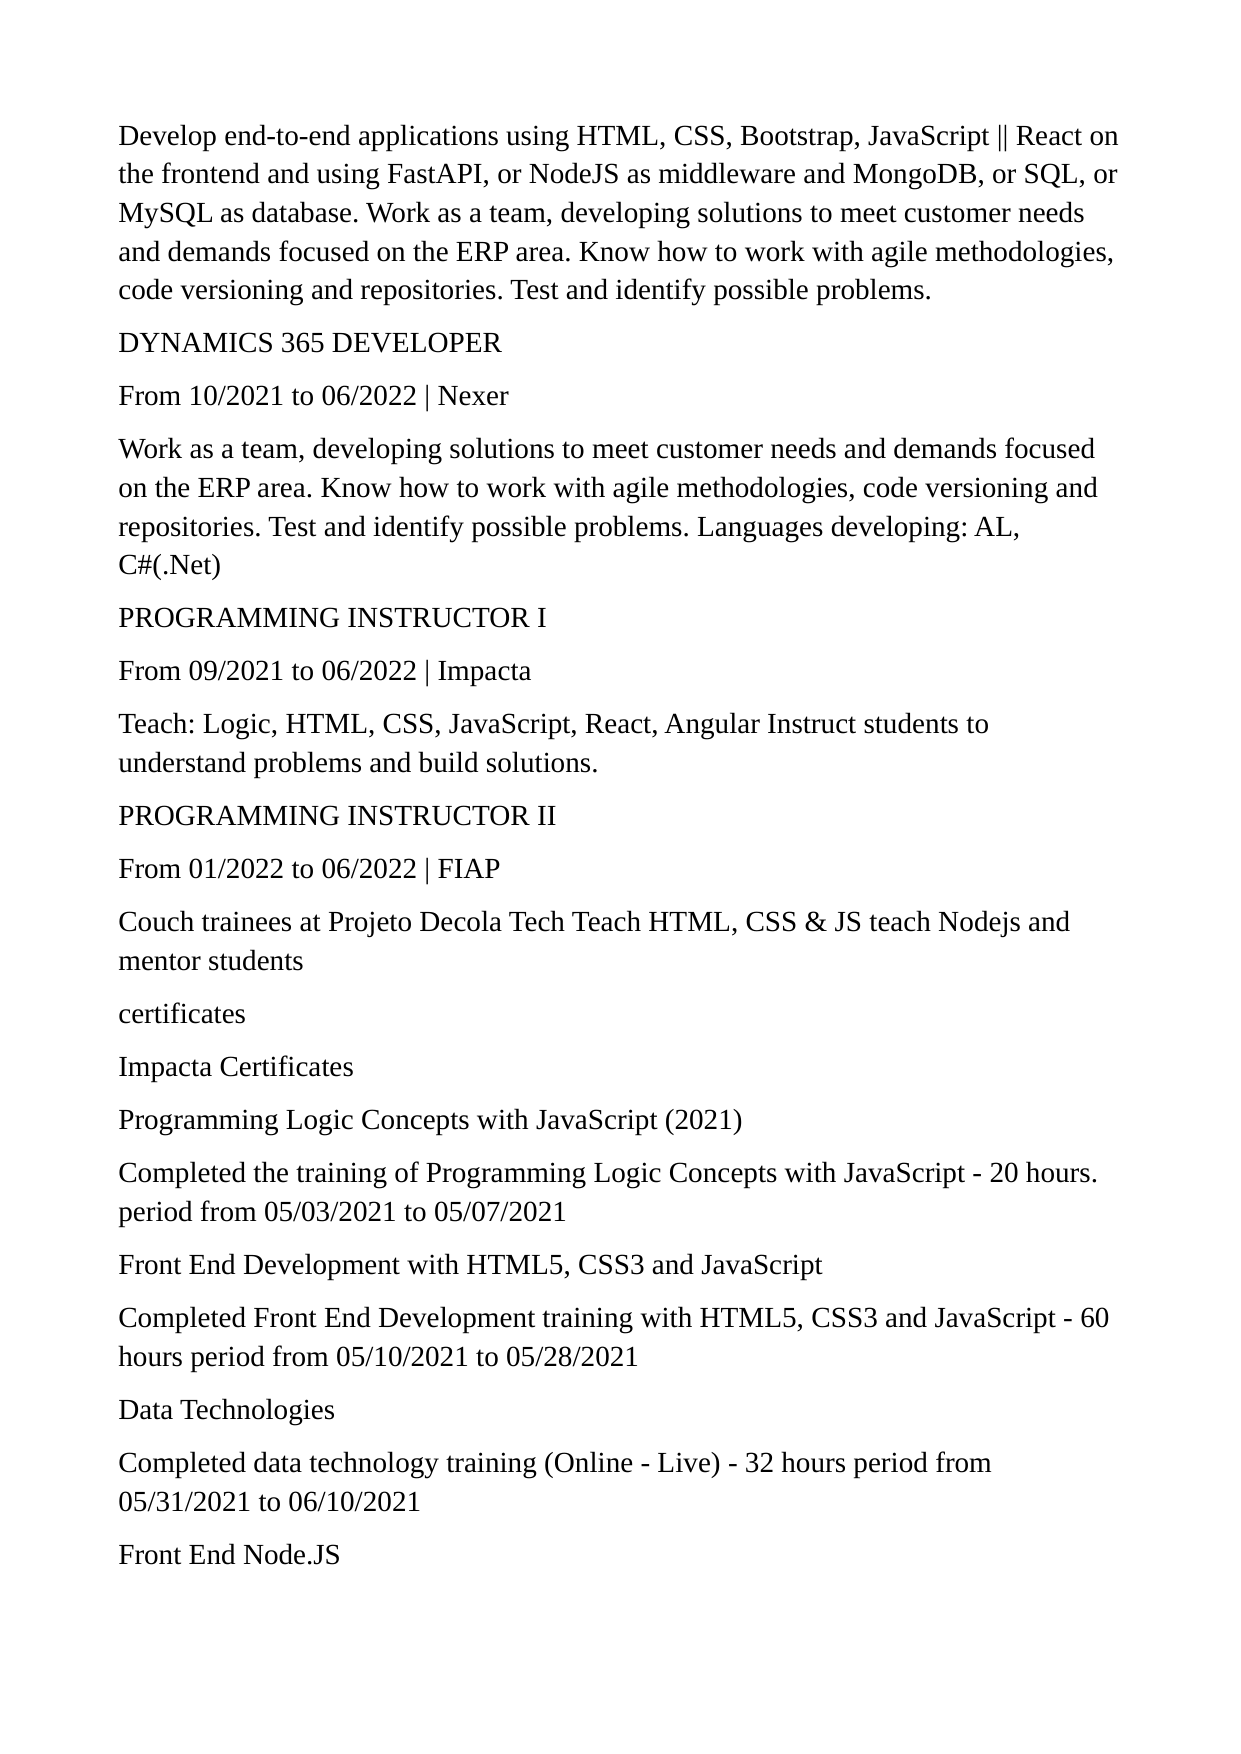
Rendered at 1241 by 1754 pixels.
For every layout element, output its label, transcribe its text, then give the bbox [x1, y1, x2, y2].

text Impacta Certificates [118, 1049, 1122, 1083]
text Completed Front End Development training with HTML5, CSS3 and JavaScript - 60 hours period from 05/10/2021 to 05/28/2021 [118, 1300, 1122, 1372]
text Couch trainees at Projeto Decola Tech Teach HTML, CSS & JS teach Nodejs and mentor students [118, 904, 1122, 977]
text Front End Development with HTML5, CSS3 and JavaScript [118, 1247, 1122, 1281]
text PROGRAMMING INSTRUCTOR I [118, 600, 1122, 634]
text Work as a team, developing solutions to meet customer needs and demands focused on the ERP area. Know how to work with agile methodologies, code versioning and repositories. Test and identify possible problems. Languages developing: AL, C#(.Net) [118, 432, 1122, 581]
text From 09/2021 to 06/2022 | Impacta [118, 653, 1122, 687]
text From 10/2021 to 06/2022 | Nexer [118, 378, 1122, 412]
text Data Technologies [118, 1392, 1122, 1426]
text PROGRAMMING INSTRUCTOR II [118, 798, 1122, 832]
text Develop end-to-end applications using HTML, CSS, Bootstrap, JavaScript || React on the frontend and using FastAPI, or NodeJS as middleware and MongoDB, or SQL, or MySQL as database. Work as a team, developing solutions to meet customer needs and demands focused on the ERP area. Know how to work with agile methodologies, code versioning and repositories. Test and identify possible problems. [118, 118, 1122, 306]
text Completed the training of Programming Logic Concepts with JavaScript - 20 hours. period from 05/03/2021 to 05/07/2021 [118, 1156, 1122, 1228]
text Front End Node.JS [118, 1537, 1122, 1570]
text certificates [118, 996, 1122, 1030]
text Teach: Logic, HTML, CSS, JavaScript, React, Angular Instruct students to understand problems and build solutions. [118, 707, 1122, 779]
text Completed data technology training (Online - Live) - 32 hours period from 05/31/2021 to 06/10/2021 [118, 1445, 1122, 1517]
text DYNAMICS 365 DEVELOPER [118, 325, 1122, 359]
text Programming Logic Concepts with JavaScript (2021) [118, 1102, 1122, 1136]
text From 01/2022 to 06/2022 | FIAP [118, 851, 1122, 885]
